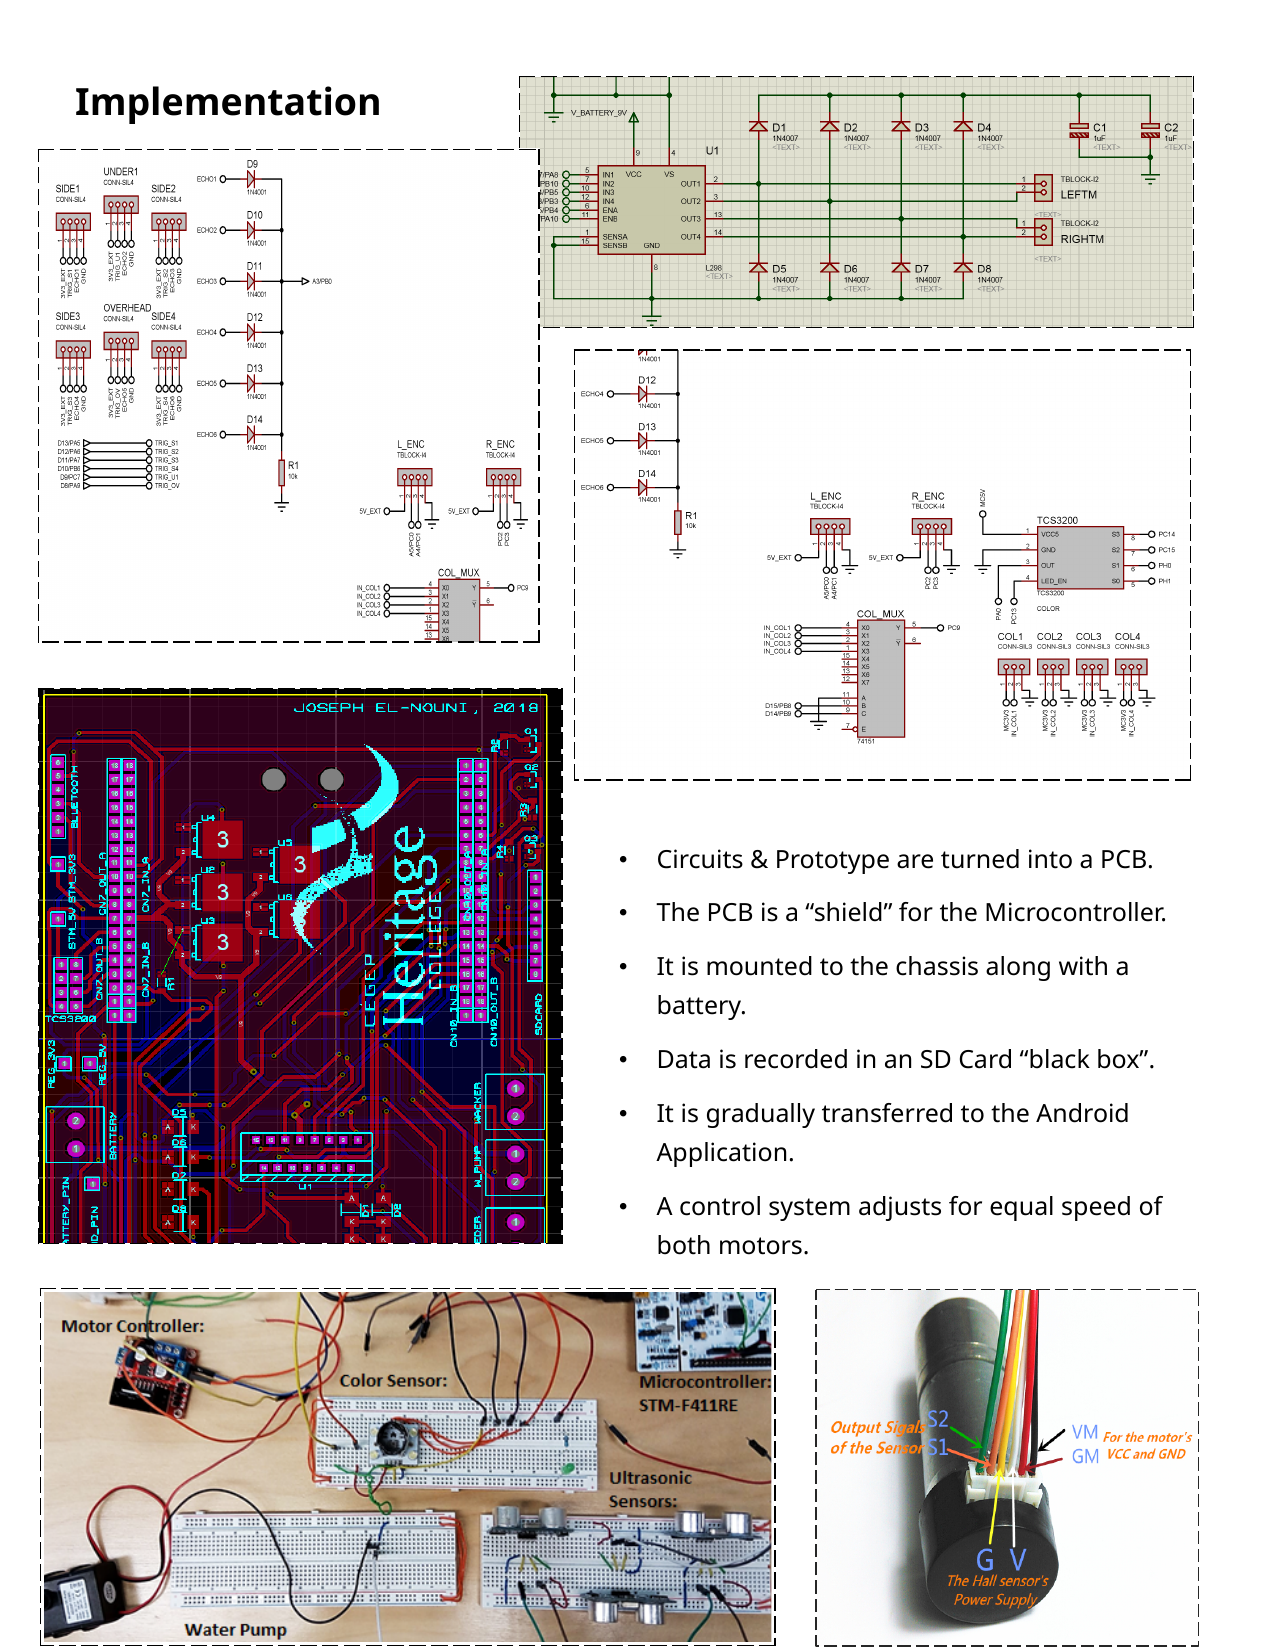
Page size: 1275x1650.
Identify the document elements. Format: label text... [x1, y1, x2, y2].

text Implementation [75, 75, 1193, 126]
picture [44, 1292, 772, 1642]
list Data is recorded in an SD Card “black box”. [563, 1042, 1200, 1076]
picture [39, 689, 562, 1243]
picture [520, 77, 1193, 327]
list The PCB is a “shield” for the Microcontroller. [563, 895, 1200, 929]
list A control system adjusts for equal speed of both motors. [112, 1188, 1200, 1262]
picture [520, 150, 538, 327]
list It is gradually transferred to the Android Application. [563, 1095, 1200, 1169]
list It is mounted to the chassis along with a battery. [563, 949, 1200, 1022]
text [1193, 75, 1200, 126]
list Circuits & Prototype are turned into a PCB. [563, 841, 1200, 875]
picture [817, 1290, 1198, 1646]
